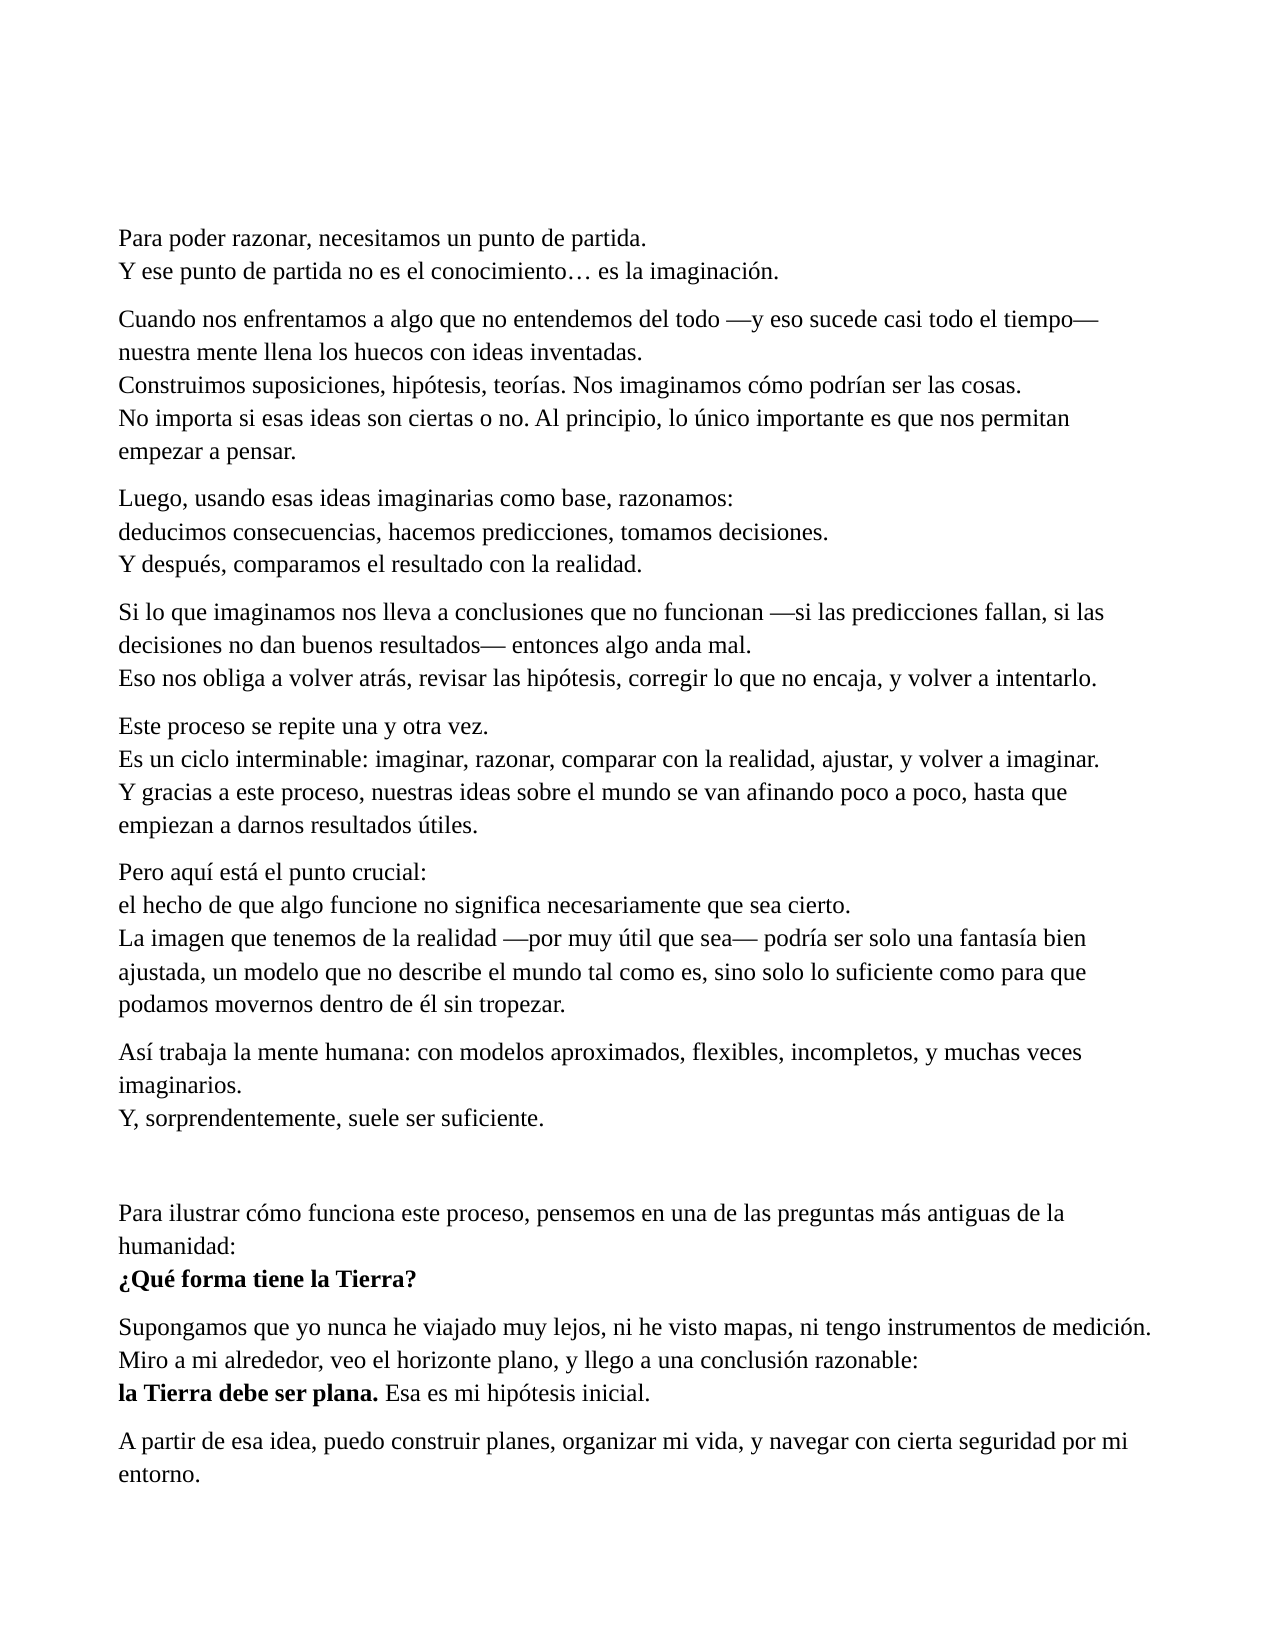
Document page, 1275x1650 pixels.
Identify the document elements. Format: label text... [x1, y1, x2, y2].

text Así trabaja la mente humana: con modelos aproximados, flexibles, incompletos, y muchas veces imaginarios. Y, sorprendentemente, suele ser suficiente. [118, 1037, 1157, 1132]
text Para ilustrar cómo funciona este proceso, pensemos en una de las preguntas más antiguas de la humanidad: ¿Qué forma tiene la Tierra? [118, 1198, 1157, 1293]
text A partir de esa idea, puedo construir planes, organizar mi vida, y navegar con cierta seguridad por mi entorno. [118, 1426, 1157, 1487]
text Este proceso se repite una y otra vez. Es un ciclo interminable: imaginar, razonar, comparar con la realidad, ajustar, y volver a imaginar. Y gracias a este proceso, nuestras ideas sobre el mundo se van afinando poco a poco, hasta que empiezan a darnos resultados útiles. [118, 711, 1157, 839]
text Si lo que imaginamos nos lleva a conclusiones que no funcionan —si las predicciones fallan, si las decisiones no dan buenos resultados— entonces algo anda mal. Eso nos obliga a volver atrás, revisar las hipótesis, corregir lo que no encaja, y volver a intentarlo. [118, 597, 1157, 692]
text Cuando nos enfrentamos a algo que no entendemos del todo —y eso sucede casi todo el tiempo— nuestra mente llena los huecos con ideas inventadas. Construimos suposiciones, hipótesis, teorías. Nos imaginamos cómo podrían ser las cosas. No importa si esas ideas son ciertas o no. Al principio, lo único importante es que nos permitan empezar a pensar. [118, 304, 1157, 465]
text Pero aquí está el punto crucial: el hecho de que algo funcione no significa necesariamente que sea cierto. La imagen que tenemos de la realidad —por muy útil que sea— podría ser solo una fantasía bien ajustada, un modelo que no describe el mundo tal como es, sino solo lo suficiente como para que podamos movernos dentro de él sin tropezar. [118, 857, 1157, 1018]
text Supongamos que yo nunca he viajado muy lejos, ni he visto mapas, ni tengo instrumentos de medición. Miro a mi alrededor, veo el horizonte plano, y llego a una conclusión razonable: la Tierra debe ser plana. Esa es mi hipótesis inicial. [118, 1312, 1157, 1407]
text Luego, usando esas ideas imaginarias como base, razonamos: deducimos consecuencias, hacemos predicciones, tomamos decisiones. Y después, comparamos el resultado con la realidad. [118, 483, 1157, 578]
text Para poder razonar, necesitamos un punto de partida. Y ese punto de partida no es el conocimiento… es la imaginación. [118, 223, 1157, 285]
